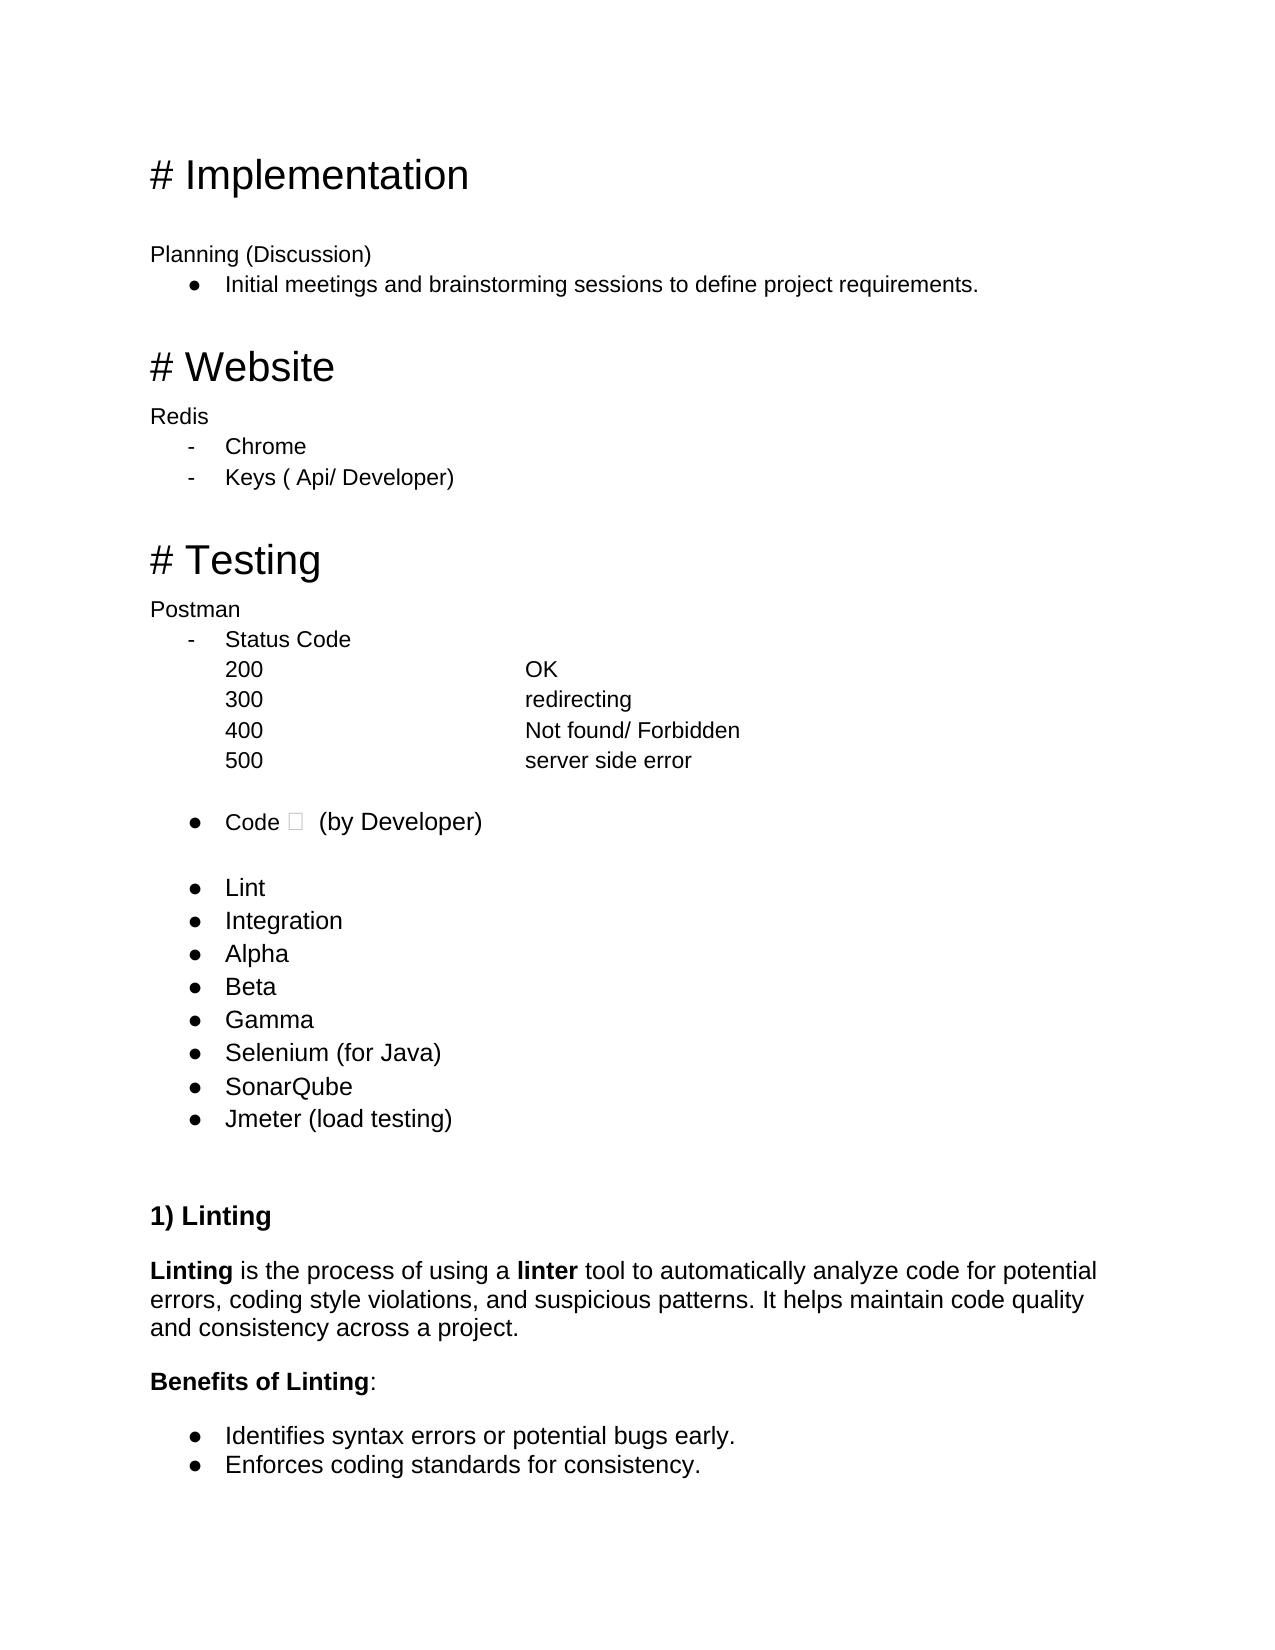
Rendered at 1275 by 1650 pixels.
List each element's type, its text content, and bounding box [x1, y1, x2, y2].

list Selenium (for Java) [187, 1038, 1125, 1067]
list Enforces coding standards for consistency. [187, 1450, 1125, 1478]
subtitle # Implementation [150, 150, 1125, 198]
text Postman [150, 596, 1125, 622]
list Gamma [187, 1005, 1125, 1034]
text 200 OK [225, 656, 1125, 683]
list Status Code [187, 626, 1125, 652]
subtitle # Testing [150, 535, 1125, 583]
text Redis [150, 403, 1125, 429]
text Planning (Discussion) [150, 241, 1125, 267]
list Lint [187, 873, 1125, 902]
list Alpha [187, 939, 1125, 968]
text Linting is the process of using a linter tool to automatically analyze code for potential errors, coding style violations, and suspicious patterns. It helps maintain code quality and consistency across a project. [150, 1256, 1125, 1342]
text Benefits of Linting: [150, 1367, 1125, 1396]
list Integration [187, 906, 1125, 935]
list Keys ( Api/ Developer) [187, 463, 1125, 490]
list Initial meetings and brainstorming sessions to define project requirements. [187, 271, 1125, 297]
subtitle # Website [150, 343, 1125, 391]
list SonarQube [187, 1071, 1125, 1100]
list Jmeter (load testing) [187, 1104, 1125, 1133]
text 400 Not found/ Forbidden [225, 717, 1125, 743]
text 500 server side error [225, 747, 1125, 773]
list Chrome [187, 433, 1125, 460]
list Identifies syntax errors or potential bugs early. [187, 1421, 1125, 1450]
list Code ✅ (by Developer) [187, 807, 1125, 836]
list Beta [187, 972, 1125, 1001]
subtitle 1) Linting [150, 1200, 1125, 1231]
text 300 redirecting [225, 686, 1125, 713]
